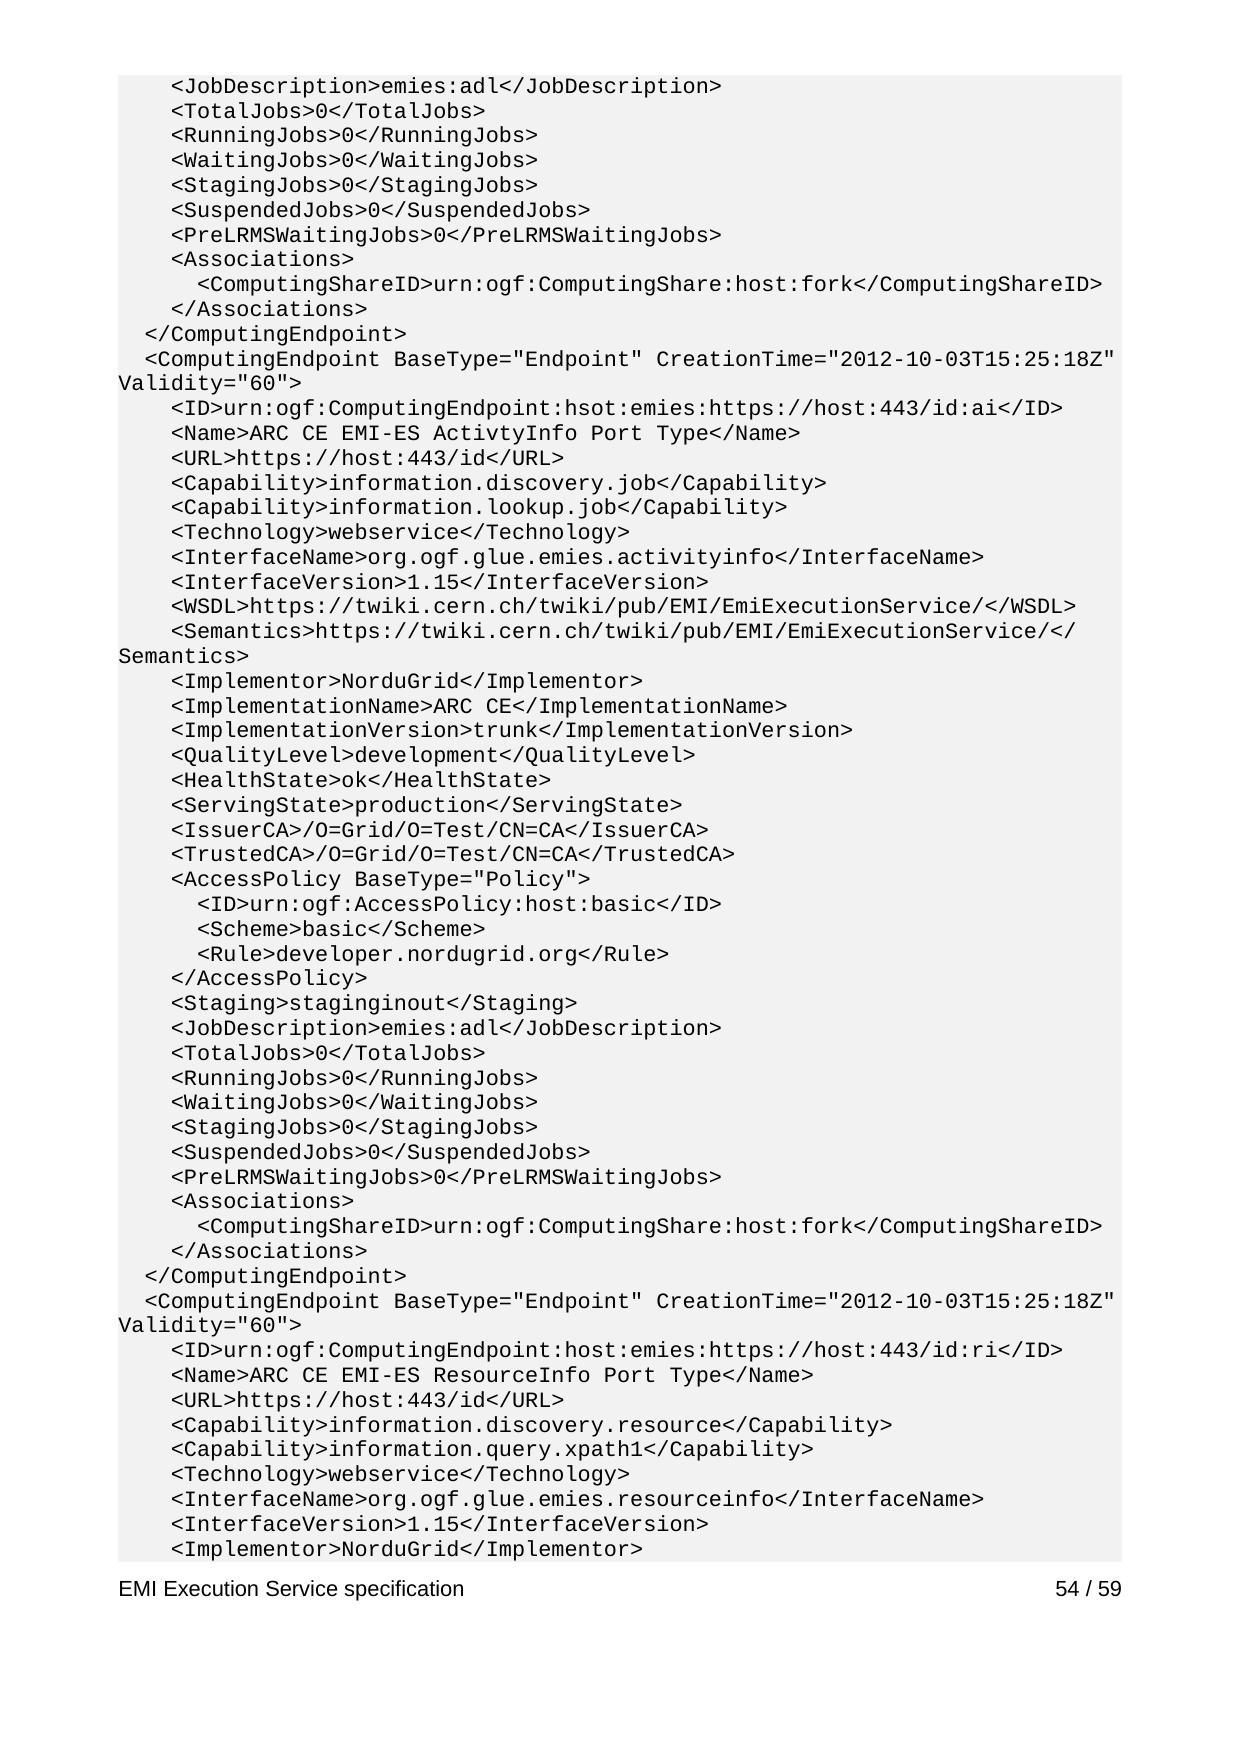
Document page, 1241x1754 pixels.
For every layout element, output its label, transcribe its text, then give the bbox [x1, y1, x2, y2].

text <Capability>information.query.xpath1</Capability> [118, 1438, 1122, 1463]
text <ComputingEndpoint BaseType="Endpoint" CreationTime="2012-10-03T15:25:18Z" Validity="60"> [118, 1290, 1122, 1339]
text <Associations> [118, 1191, 1122, 1215]
text <ServingState>production</ServingState> [118, 794, 1122, 819]
text </Associations> [118, 298, 1122, 323]
text <Technology>webservice</Technology> [118, 1463, 1122, 1488]
text <WaitingJobs>0</WaitingJobs> [118, 1091, 1122, 1116]
text <ID>urn:ogf:ComputingEndpoint:host:emies:https://host:443/id:ri</ID> [118, 1339, 1122, 1364]
text <StagingJobs>0</StagingJobs> [118, 1116, 1122, 1141]
text <PreLRMSWaitingJobs>0</PreLRMSWaitingJobs> [118, 1166, 1122, 1191]
text <Name>ARC CE EMI-ES ActivtyInfo Port Type</Name> [118, 422, 1122, 447]
text <Implementor>NorduGrid</Implementor> [118, 1538, 1122, 1562]
text <PreLRMSWaitingJobs>0</PreLRMSWaitingJobs> [118, 224, 1122, 248]
text <Associations> [118, 248, 1122, 273]
text <TotalJobs>0</TotalJobs> [118, 1042, 1122, 1067]
text </AccessPolicy> [118, 967, 1122, 992]
text <RunningJobs>0</RunningJobs> [118, 124, 1122, 149]
text <Rule>developer.nordugrid.org</Rule> [118, 943, 1122, 967]
text <WSDL>https://twiki.cern.ch/twiki/pub/EMI/EmiExecutionService/</WSDL> [118, 596, 1122, 620]
text <ImplementationName>ARC CE</ImplementationName> [118, 695, 1122, 719]
text <ComputingShareID>urn:ogf:ComputingShare:host:fork</ComputingShareID> [118, 273, 1122, 298]
text <InterfaceName>org.ogf.glue.emies.resourceinfo</InterfaceName> [118, 1488, 1122, 1513]
text <URL>https://host:443/id</URL> [118, 1389, 1122, 1414]
text <Name>ARC CE EMI-ES ResourceInfo Port Type</Name> [118, 1364, 1122, 1389]
text <SuspendedJobs>0</SuspendedJobs> [118, 199, 1122, 224]
text <IssuerCA>/O=Grid/O=Test/CN=CA</IssuerCA> [118, 819, 1122, 843]
text <JobDescription>emies:adl</JobDescription> [118, 75, 1122, 100]
text <ComputingShareID>urn:ogf:ComputingShare:host:fork</ComputingShareID> [118, 1215, 1122, 1240]
text <Technology>webservice</Technology> [118, 521, 1122, 546]
text <Capability>information.discovery.resource</Capability> [118, 1414, 1122, 1438]
text <ImplementationVersion>trunk</ImplementationVersion> [118, 719, 1122, 744]
text <URL>https://host:443/id</URL> [118, 447, 1122, 472]
text <TotalJobs>0</TotalJobs> [118, 100, 1122, 124]
text <QualityLevel>development</QualityLevel> [118, 744, 1122, 769]
text </Associations> [118, 1240, 1122, 1265]
text <InterfaceName>org.ogf.glue.emies.activityinfo</InterfaceName> [118, 546, 1122, 571]
text <Scheme>basic</Scheme> [118, 918, 1122, 943]
text <Staging>staginginout</Staging> [118, 992, 1122, 1017]
text <JobDescription>emies:adl</JobDescription> [118, 1017, 1122, 1042]
text <Implementor>NorduGrid</Implementor> [118, 670, 1122, 695]
text <RunningJobs>0</RunningJobs> [118, 1067, 1122, 1091]
text <TrustedCA>/O=Grid/O=Test/CN=CA</TrustedCA> [118, 843, 1122, 868]
text <ComputingEndpoint BaseType="Endpoint" CreationTime="2012-10-03T15:25:18Z" Validity="60"> [118, 348, 1122, 397]
text <AccessPolicy BaseType="Policy"> [118, 868, 1122, 893]
text <HealthState>ok</HealthState> [118, 769, 1122, 794]
text <InterfaceVersion>1.15</InterfaceVersion> [118, 1513, 1122, 1538]
text <InterfaceVersion>1.15</InterfaceVersion> [118, 571, 1122, 596]
text <StagingJobs>0</StagingJobs> [118, 174, 1122, 199]
text <SuspendedJobs>0</SuspendedJobs> [118, 1141, 1122, 1166]
text <ID>urn:ogf:AccessPolicy:host:basic</ID> [118, 893, 1122, 918]
text </ComputingEndpoint> [118, 1265, 1122, 1290]
text <Capability>information.lookup.job</Capability> [118, 496, 1122, 521]
text <ID>urn:ogf:ComputingEndpoint:hsot:emies:https://host:443/id:ai</ID> [118, 397, 1122, 422]
text <Capability>information.discovery.job</Capability> [118, 472, 1122, 496]
text </ComputingEndpoint> [118, 323, 1122, 348]
text <Semantics>https://twiki.cern.ch/twiki/pub/EMI/EmiExecutionService/</Semantics> [118, 620, 1122, 670]
text <WaitingJobs>0</WaitingJobs> [118, 149, 1122, 174]
